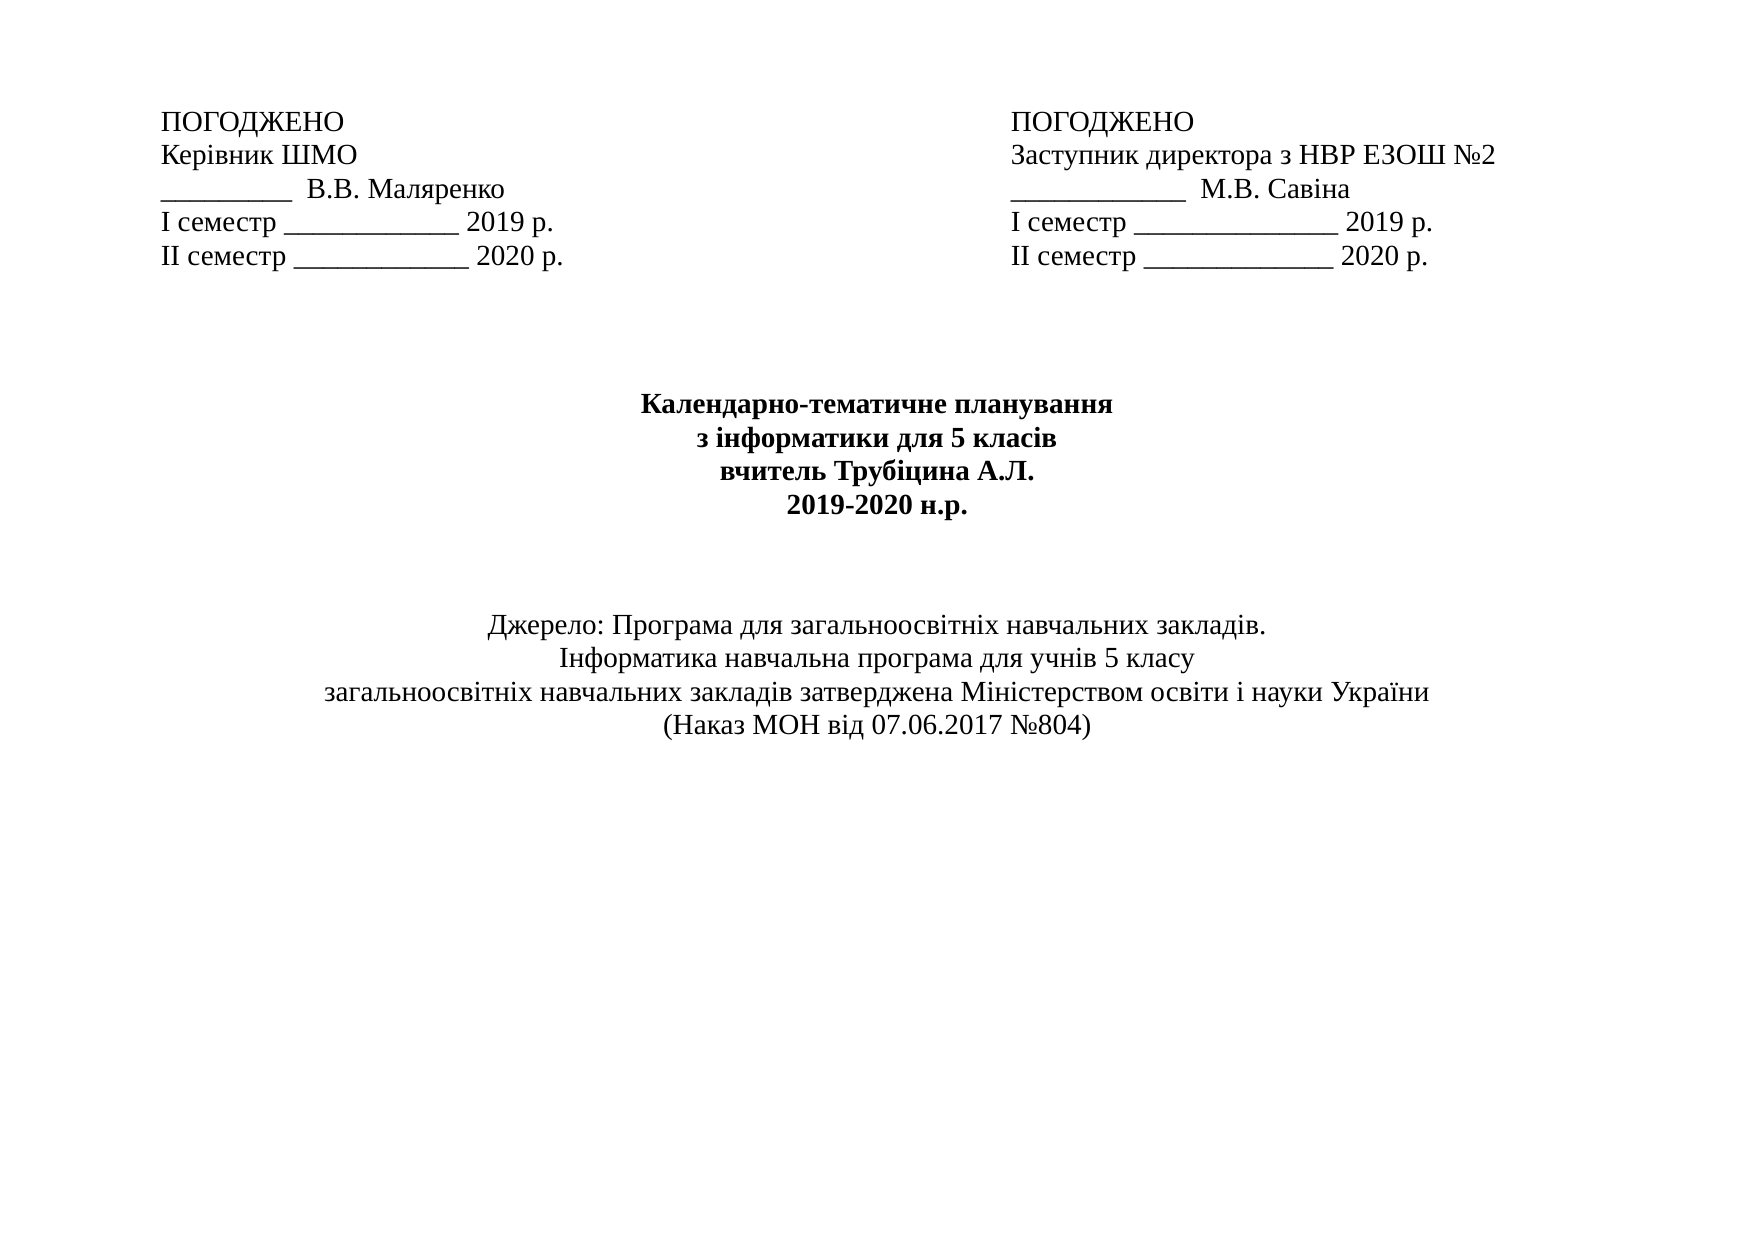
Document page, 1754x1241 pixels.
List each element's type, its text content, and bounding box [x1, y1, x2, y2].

text Джерело: Програма для загальноосвітніх навчальних закладів. [118, 607, 1636, 640]
text з інформатики для 5 класів [118, 420, 1636, 453]
text ІІ семестр ____________ 2020 р. ІІ семестр _____________ 2020 р. [118, 238, 1636, 271]
text ПОГОДЖЕНО ПОГОДЖЕНО [118, 104, 1636, 137]
text (Наказ МОН від 07.06.2017 №804) [118, 707, 1636, 741]
text Інформатика навчальна програма для учнів 5 класу [118, 640, 1636, 674]
text _________ В.В. Маляренко ____________ М.В. Савіна [118, 171, 1636, 204]
text вчитель Трубіцина А.Л. [118, 453, 1636, 487]
text Календарно-тематичне планування [118, 386, 1636, 420]
text Керівник ШМО Заступник директора з НВР ЕЗОШ №2 [118, 137, 1636, 171]
text 2019-2020 н.р. [118, 487, 1636, 521]
text загальноосвітніх навчальних закладів затверджена Міністерством освіти і науки України [118, 674, 1636, 707]
text І семестр ____________ 2019 р. І семестр ______________ 2019 р. [118, 204, 1636, 238]
